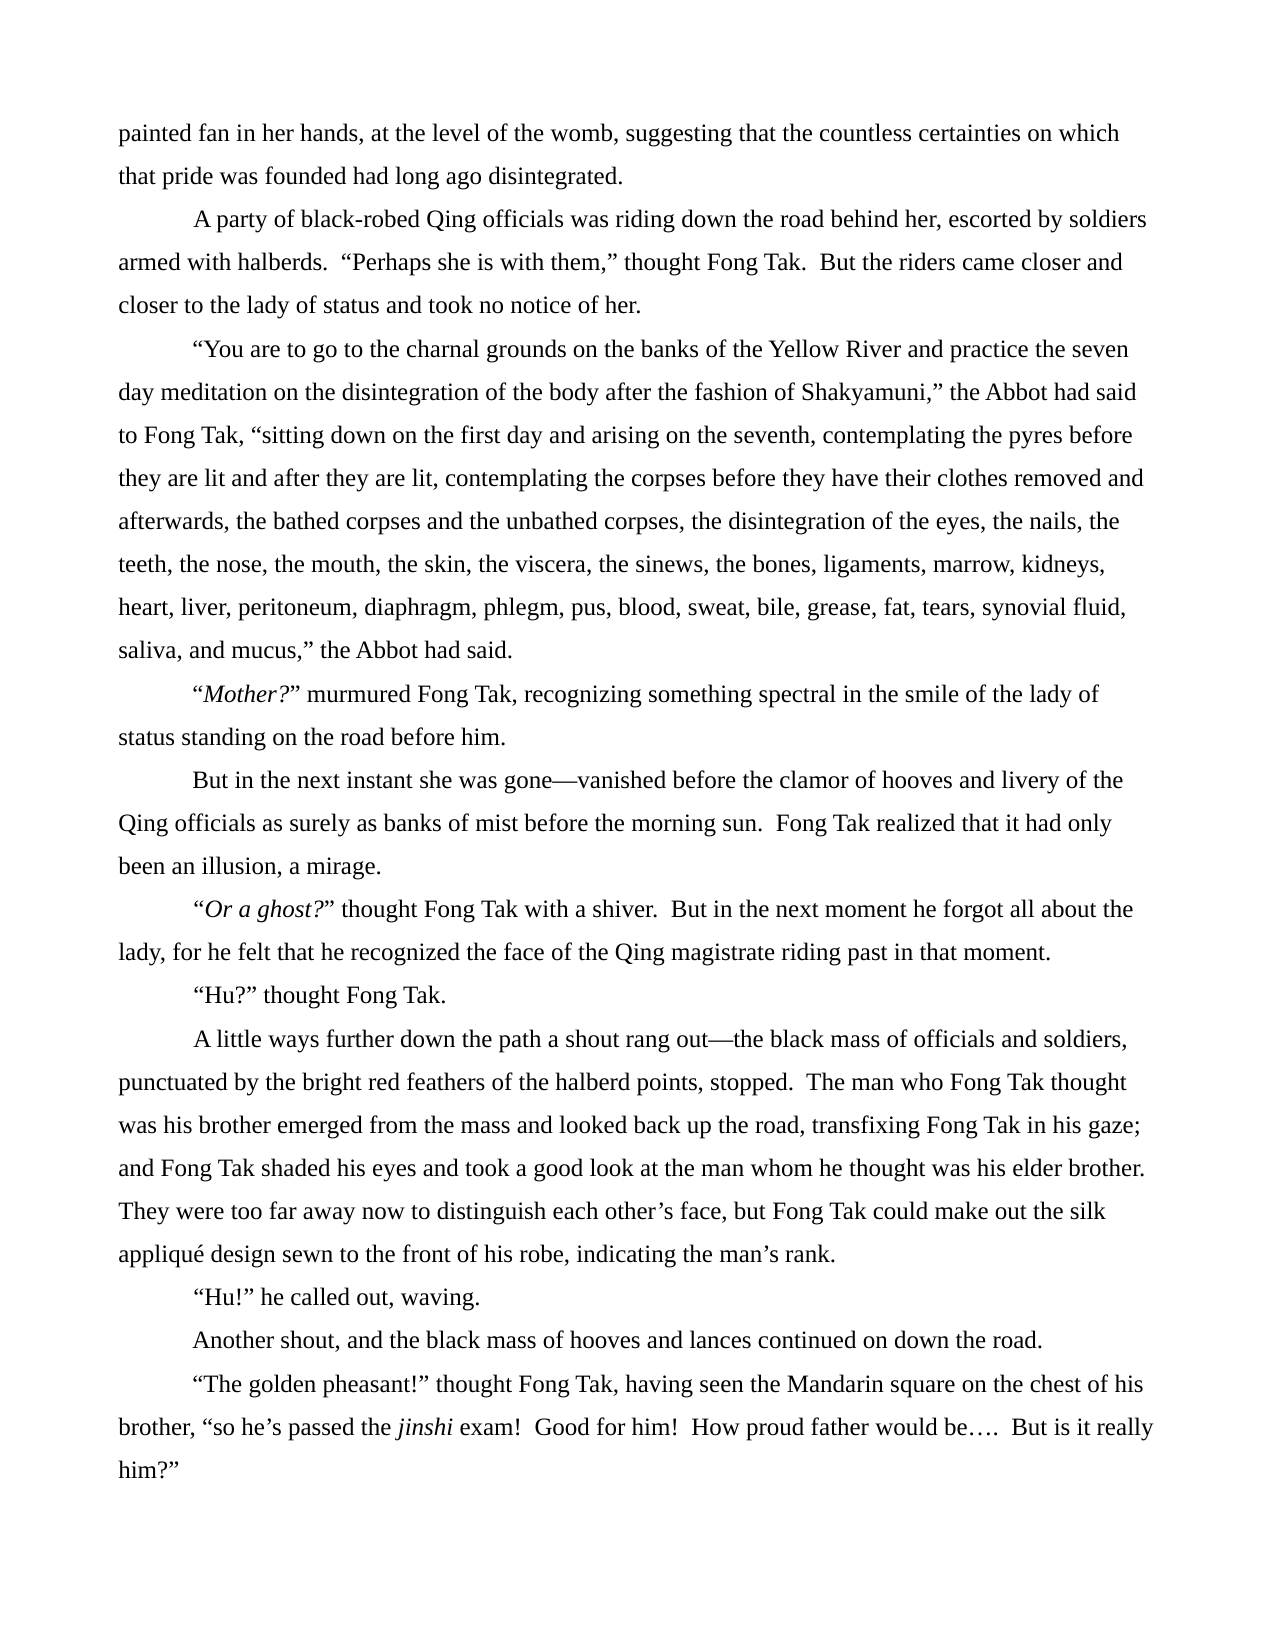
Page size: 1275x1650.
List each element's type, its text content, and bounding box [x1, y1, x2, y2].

text “Hu?” thought Fong Tak. [118, 981, 1157, 1009]
text A party of black-robed Qing officials was riding down the road behind her, escorted by soldiers armed with halberds. “Perhaps she is with them,” thought Fong Tak. But the riders came closer and closer to the lady of status and took no notice of her. [118, 204, 1157, 319]
text “The golden pheasant!” thought Fong Tak, having seen the Mandarin square on the chest of his brother, “so he’s passed the jinshi exam! Good for him! How proud father would be…. But is it really him?” [118, 1369, 1157, 1484]
text “Hu!” he called out, waving. [118, 1282, 1157, 1311]
text “You are to go to the charnal grounds on the banks of the Yellow River and practice the seven day meditation on the disintegration of the body after the fashion of Shakyamuni,” the Abbot had said to Fong Tak, “sitting down on the first day and arising on the seventh, contemplating the pyres before they are lit and after they are lit, contemplating the corpses before they have their clothes removed and afterwards, the bathed corpses and the unbathed corpses, the disintegration of the eyes, the nails, the teeth, the nose, the mouth, the skin, the viscera, the sinews, the bones, ligaments, marrow, kidneys, heart, liver, peritoneum, diaphragm, phlegm, pus, blood, sweat, bile, grease, fat, tears, synovial fluid, saliva, and mucus,” the Abbot had said. [118, 334, 1157, 664]
text painted fan in her hands, at the level of the womb, suggesting that the countless certainties on which that pride was founded had long ago disintegrated. [118, 118, 1157, 190]
text Another shout, and the black mass of hooves and lances continued on down the road. [118, 1326, 1157, 1354]
text A little ways further down the path a shout rang out—the black mass of officials and soldiers, punctuated by the bright red feathers of the halberd points, stopped. The man who Fong Tak thought was his brother emerged from the mass and looked back up the road, transfixing Fong Tak in his gaze; and Fong Tak shaded his eyes and took a good look at the man whom he thought was his elder brother. They were too far away now to distinguish each other’s face, but Fong Tak could make out the silk appliqué design sewn to the front of his robe, indicating the man’s rank. [118, 1024, 1157, 1268]
text But in the next instant she was gone—vanished before the clamor of hooves and livery of the Qing officials as surely as banks of mist before the morning sun. Fong Tak realized that it had only been an illusion, a mirage. [118, 765, 1157, 880]
text “Or a ghost?” thought Fong Tak with a shiver. But in the next moment he forgot all about the lady, for he felt that he recognized the face of the Qing magistrate riding past in that moment. [118, 894, 1157, 966]
text “Mother?” murmured Fong Tak, recognizing something spectral in the smile of the lady of status standing on the road before him. [118, 679, 1157, 751]
